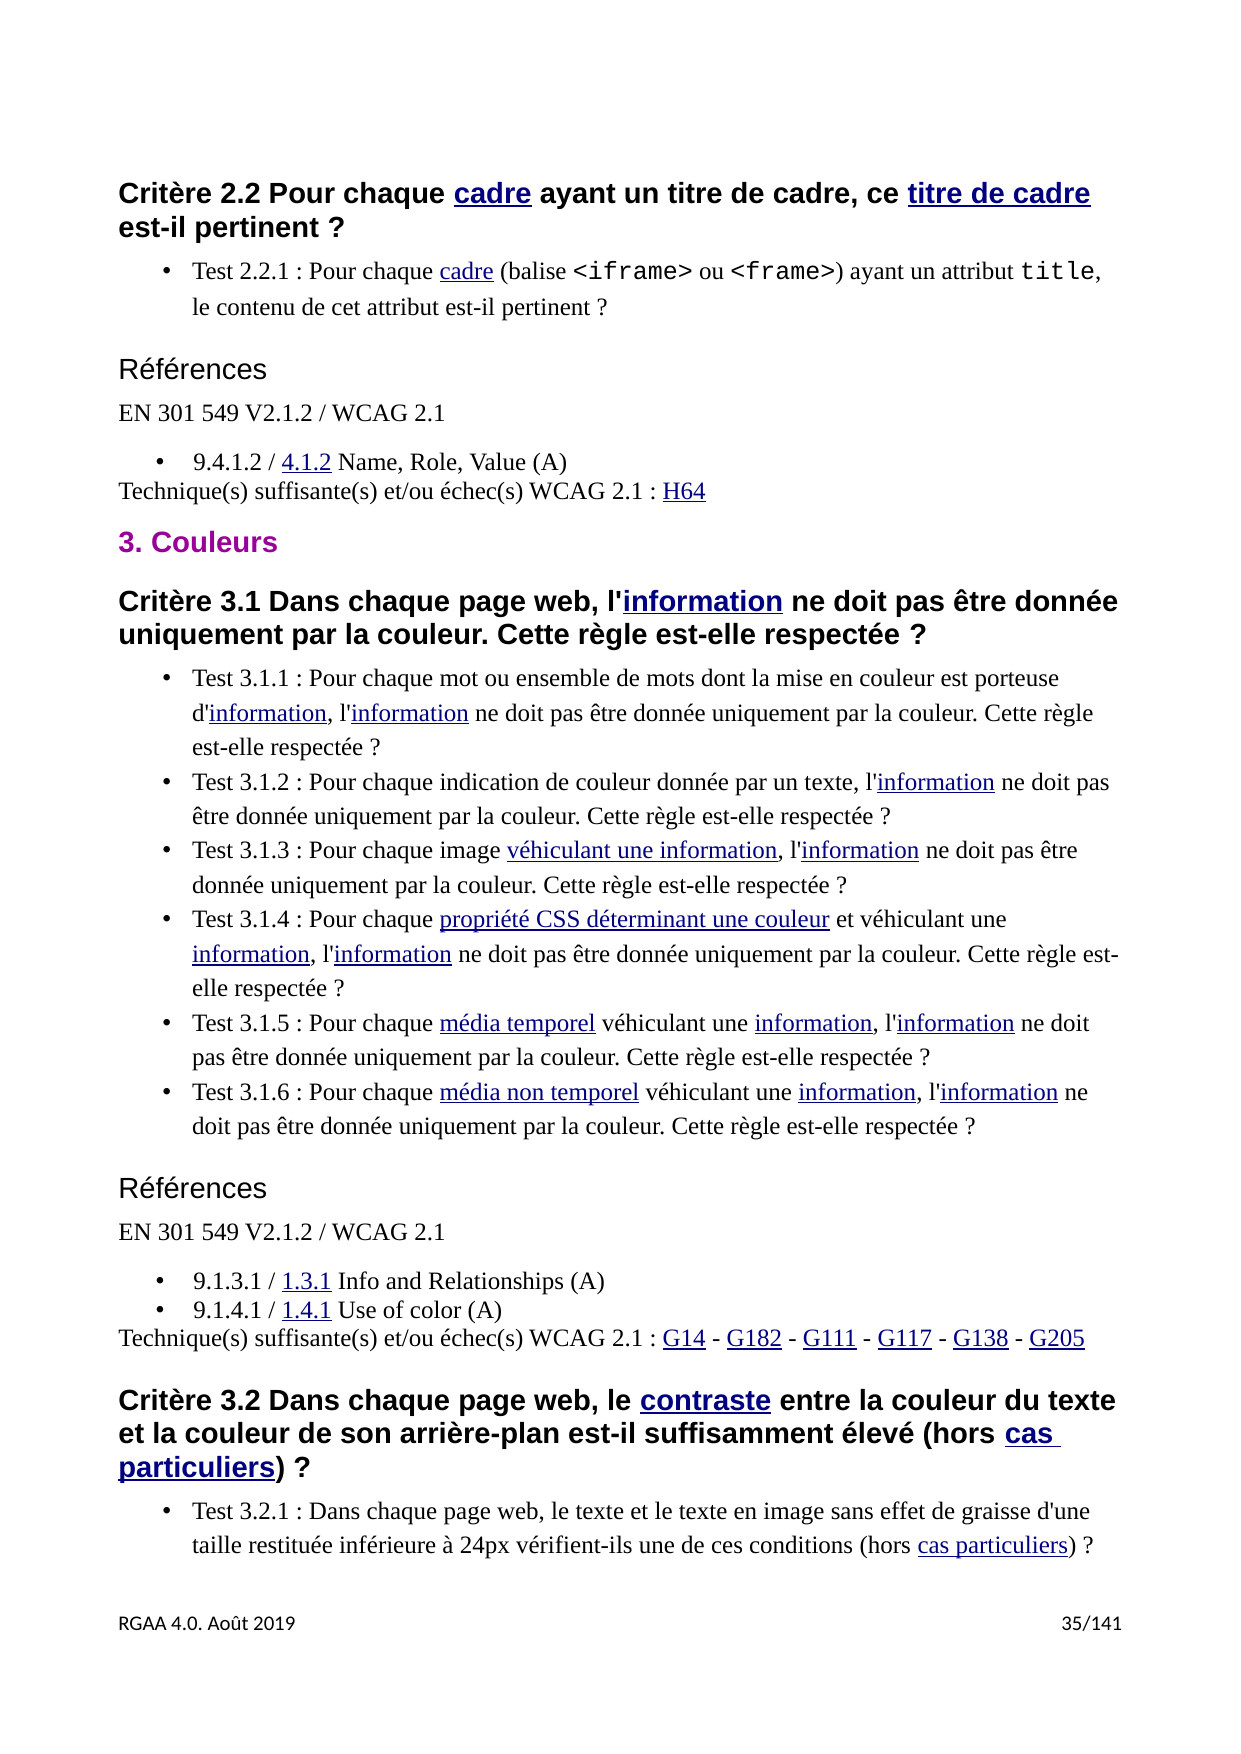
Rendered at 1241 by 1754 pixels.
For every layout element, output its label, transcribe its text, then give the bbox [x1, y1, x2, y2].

list Test 3.1.4 : Pour chaque propriété CSS déterminant une couleur et véhiculant une information, l'information ne doit pas être donnée uniquement par la couleur. Cette règle est-elle respectée ? [162, 904, 1122, 1002]
list Test 3.2.1 : Dans chaque page web, le texte et le texte en image sans effet de graisse d'une taille restituée inférieure à 24px vérifient-ils une de ces conditions (hors cas particuliers) ? [162, 1496, 1122, 1559]
list 9.1.4.1 / 1.4.1 Use of color (A) [156, 1295, 1122, 1323]
list 9.4.1.2 / 4.1.2 Name, Role, Value (A) [156, 447, 1122, 476]
text EN 301 549 V2.1.2 / WCAG 2.1 [118, 398, 1122, 427]
list Test 2.2.1 : Pour chaque cadre (balise <iframe> ou <frame>) ayant un attribut title, le contenu de cet attribut est-il pertinent ? [162, 256, 1122, 321]
list Test 3.1.1 : Pour chaque mot ou ensemble de mots dont la mise en couleur est porteuse d'information, l'information ne doit pas être donnée uniquement par la couleur. Cette règle est-elle respectée ? [162, 663, 1122, 761]
subtitle Références [118, 352, 1122, 386]
list 9.1.3.1 / 1.3.1 Info and Relationships (A) [156, 1266, 1122, 1295]
subtitle Références [118, 1171, 1122, 1204]
text Technique(s) suffisante(s) et/ou échec(s) WCAG 2.1 : G14 - G182 - G111 - G117 - G138 - G205 [118, 1323, 1122, 1352]
subtitle 3. Couleurs [118, 525, 1122, 559]
subtitle Critère 3.2 Dans chaque page web, le contraste entre la couleur du texte et la couleur de son arrière-plan est-il suffisamment élevé (hors cas particuliers) ? [118, 1383, 1122, 1484]
subtitle Critère 2.2 Pour chaque cadre ayant un titre de cadre, ce titre de cadre est-il pertinent ? [118, 176, 1122, 243]
list Test 3.1.3 : Pour chaque image véhiculant une information, l'information ne doit pas être donnée uniquement par la couleur. Cette règle est-elle respectée ? [162, 836, 1122, 899]
list Test 3.1.6 : Pour chaque média non temporel véhiculant une information, l'information ne doit pas être donnée uniquement par la couleur. Cette règle est-elle respectée ? [162, 1077, 1122, 1140]
text EN 301 549 V2.1.2 / WCAG 2.1 [118, 1217, 1122, 1246]
subtitle Critère 3.1 Dans chaque page web, l'information ne doit pas être donnée uniquement par la couleur. Cette règle est-elle respectée ? [118, 584, 1122, 651]
list Test 3.1.5 : Pour chaque média temporel véhiculant une information, l'information ne doit pas être donnée uniquement par la couleur. Cette règle est-elle respectée ? [162, 1008, 1122, 1071]
text Technique(s) suffisante(s) et/ou échec(s) WCAG 2.1 : H64 [118, 476, 1122, 504]
list Test 3.1.2 : Pour chaque indication de couleur donnée par un texte, l'information ne doit pas être donnée uniquement par la couleur. Cette règle est-elle respectée ? [162, 767, 1122, 830]
